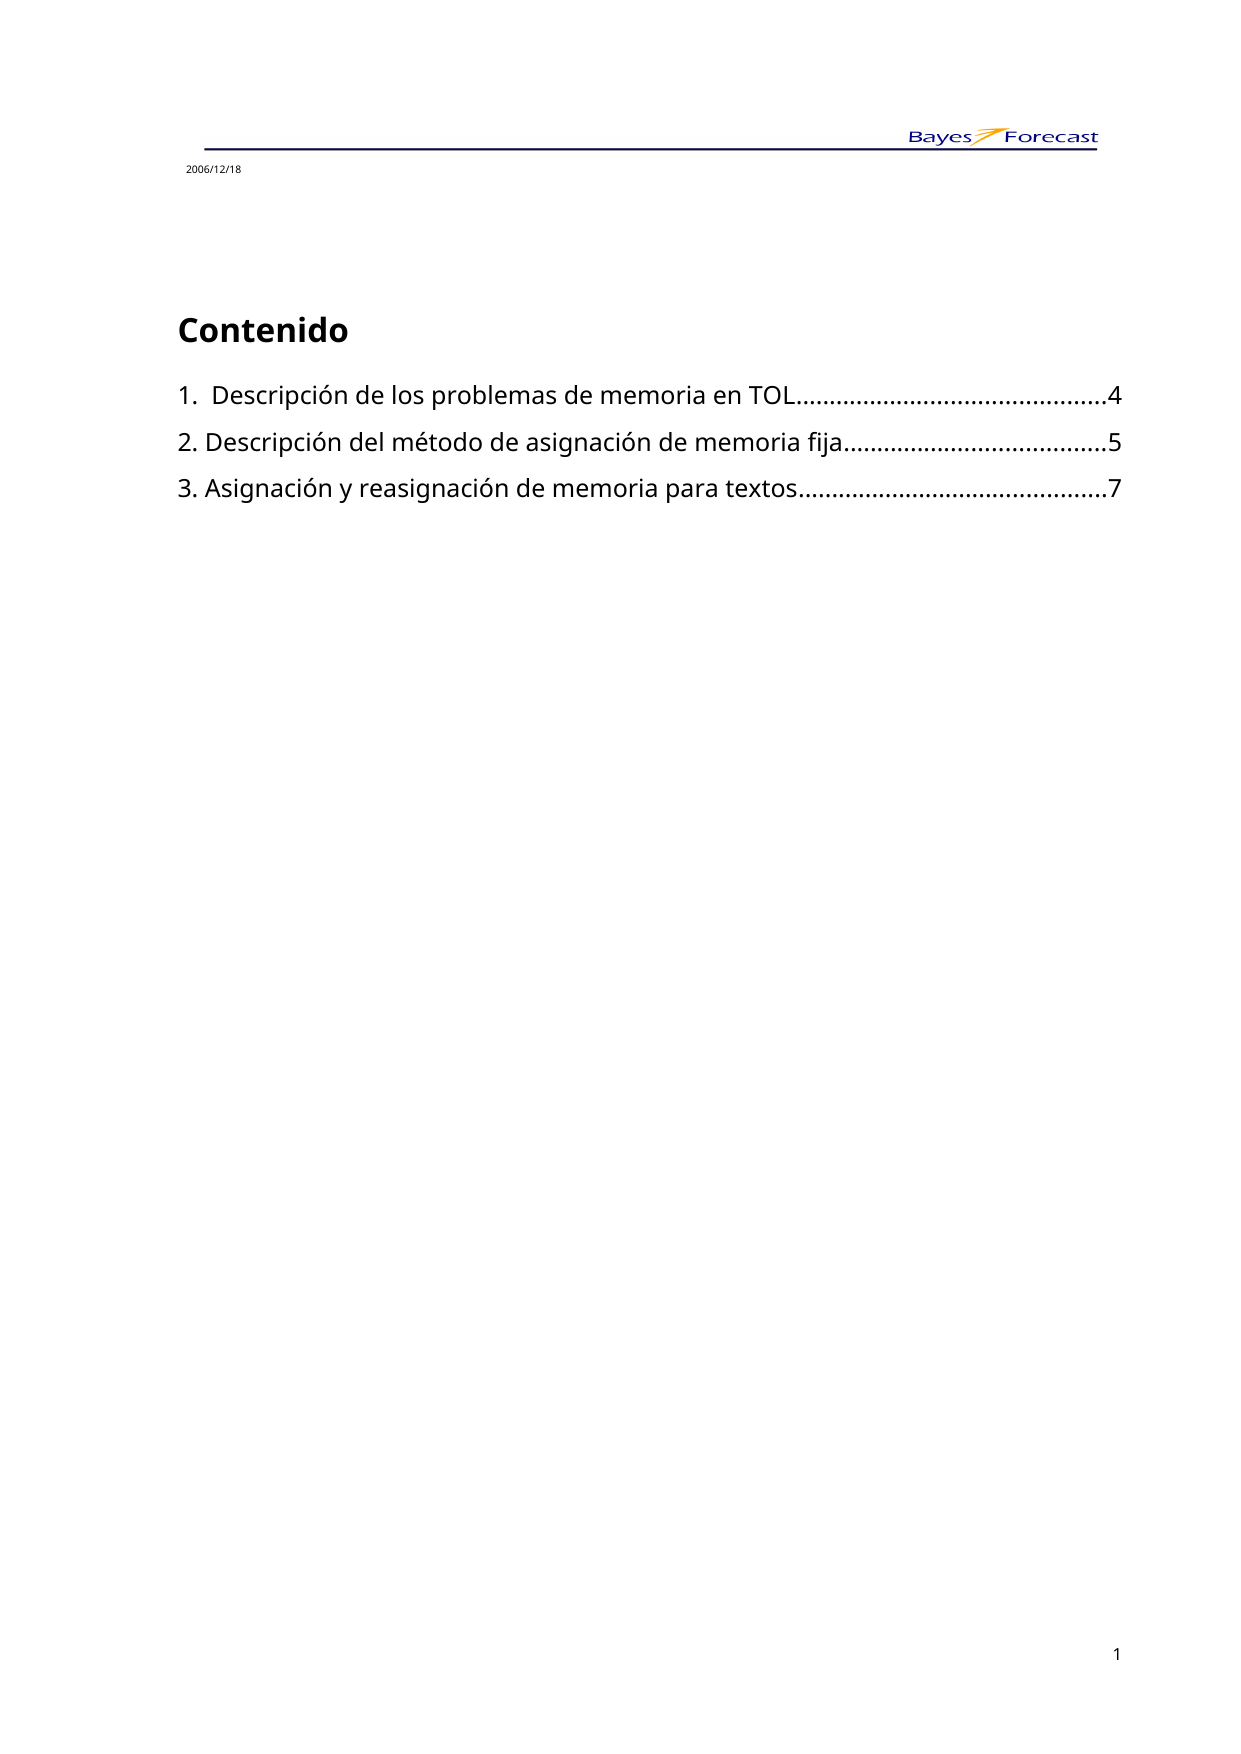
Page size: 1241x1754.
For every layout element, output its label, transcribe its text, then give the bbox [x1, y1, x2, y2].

text Contenido [177, 307, 1122, 353]
text 2. Descripción del método de asignación de memoria fija 5 [177, 424, 1122, 458]
text 1. Descripción de los problemas de memoria en TOL 4 [177, 378, 1122, 412]
picture [200, 127, 1100, 153]
text 3. Asignación y reasignación de memoria para textos 7 [177, 471, 1122, 505]
